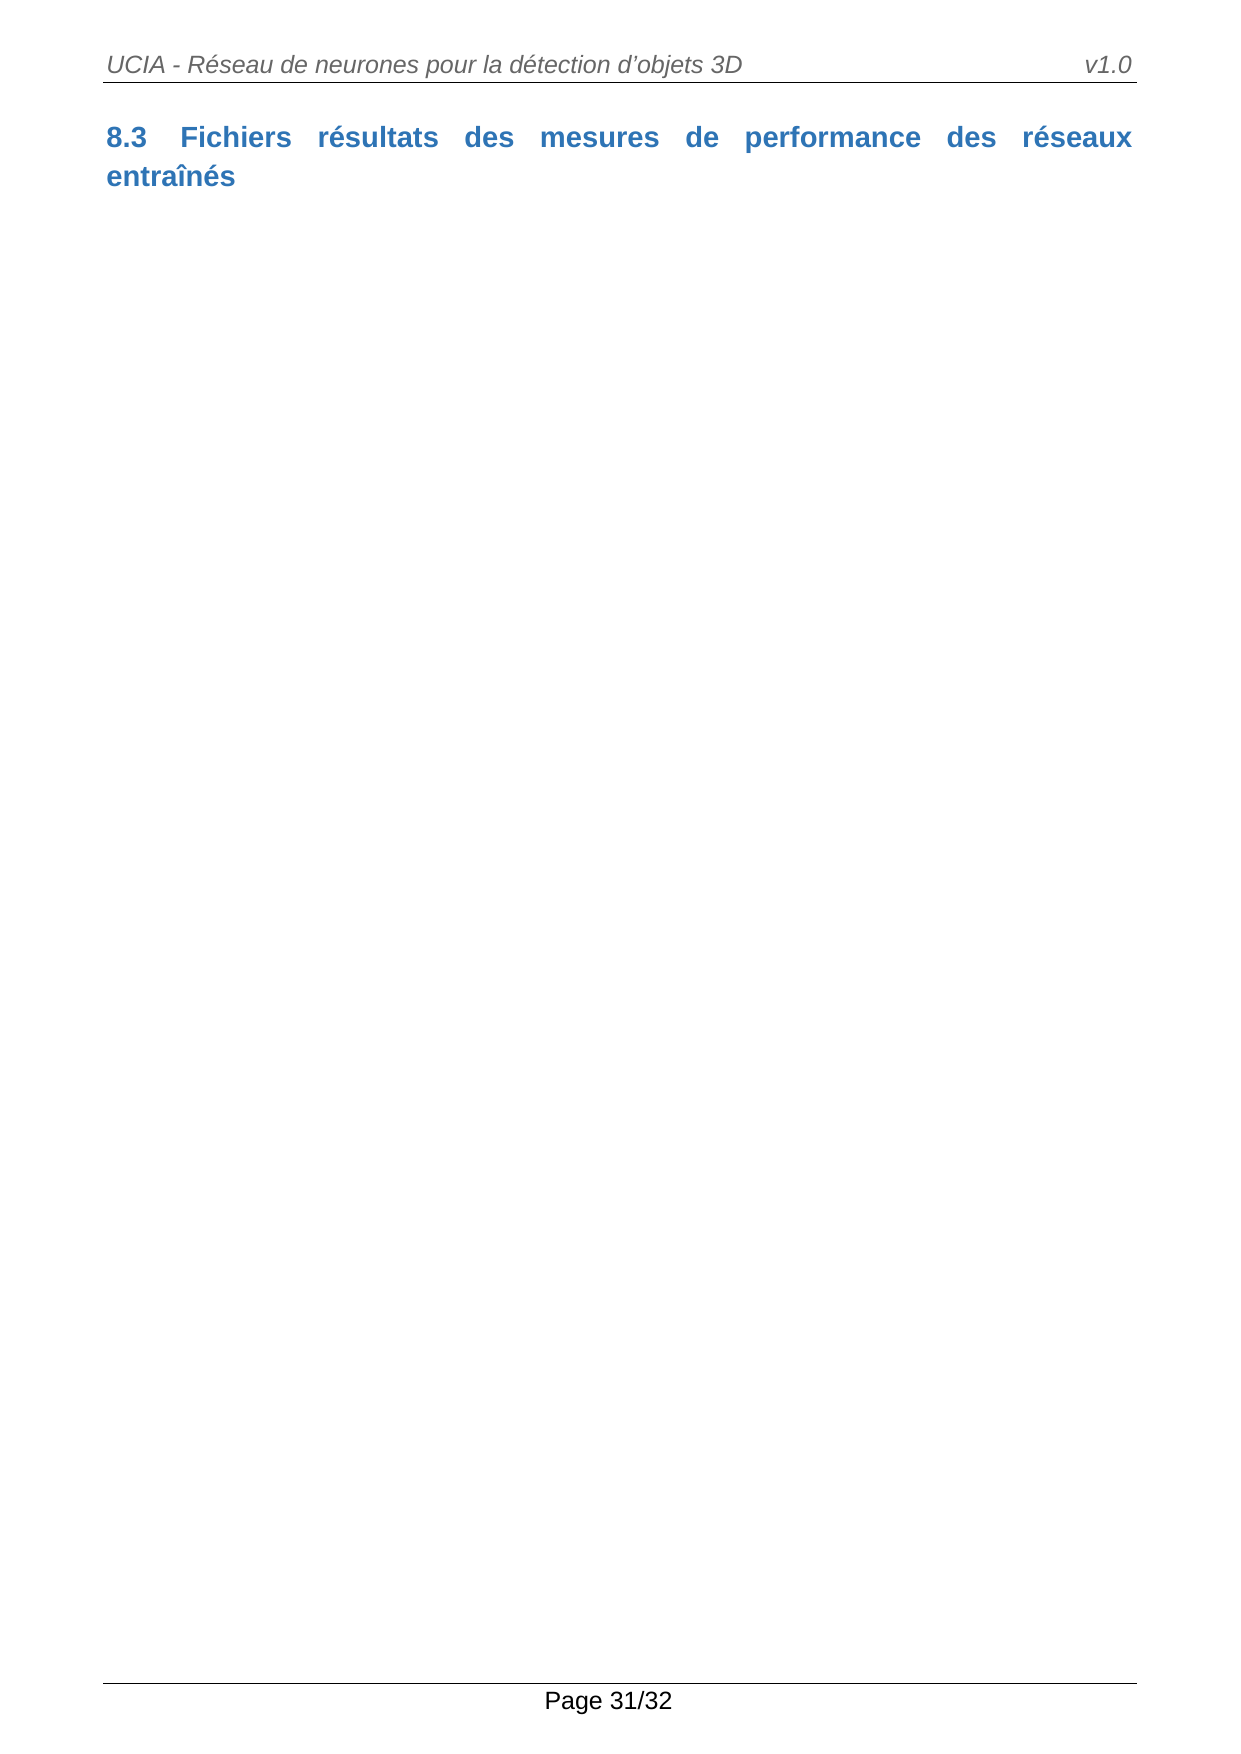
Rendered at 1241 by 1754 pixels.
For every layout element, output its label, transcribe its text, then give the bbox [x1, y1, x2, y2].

subtitle Fichiers résultats des mesures de performance des réseaux entraînés [106, 120, 1134, 192]
